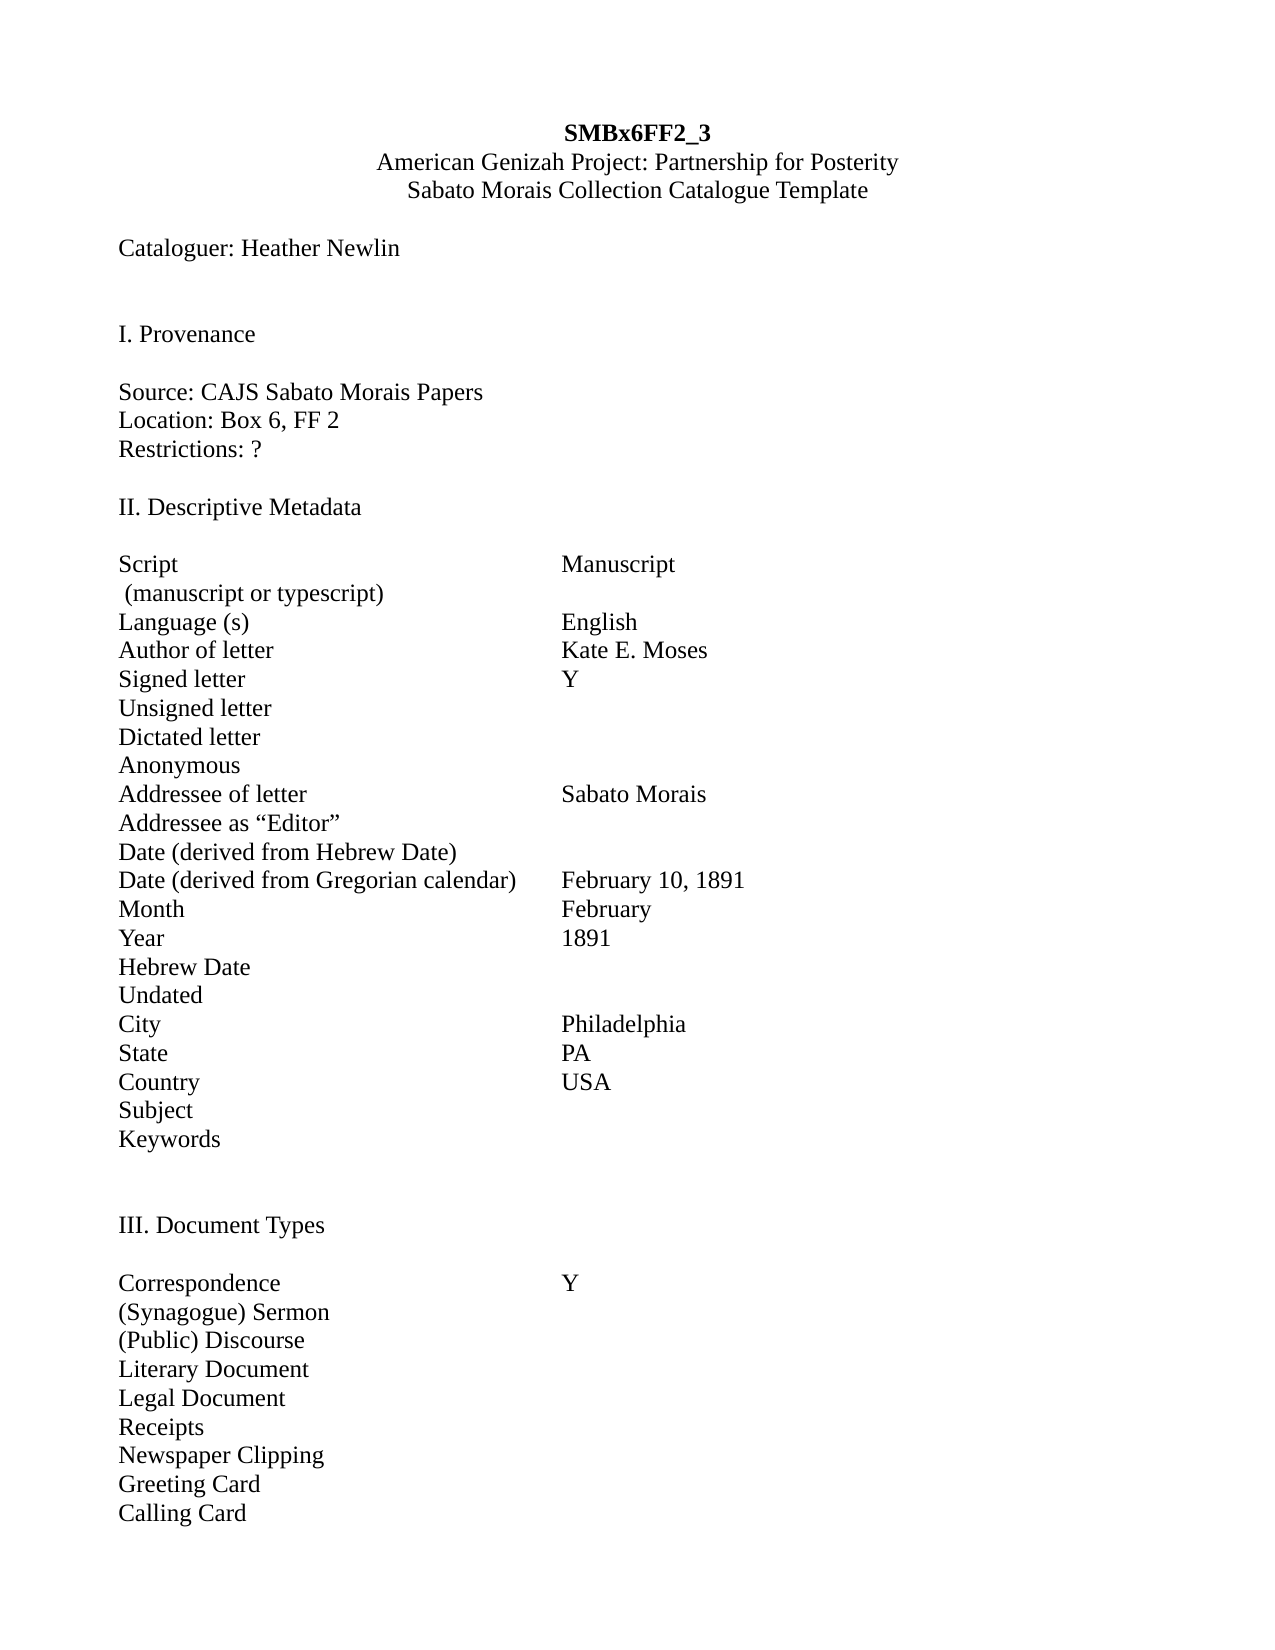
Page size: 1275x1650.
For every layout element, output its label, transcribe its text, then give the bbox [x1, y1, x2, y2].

text Anonymous [118, 751, 1157, 779]
text State PA [118, 1038, 1157, 1067]
text Correspondence Y [118, 1268, 1157, 1297]
text Date (derived from Hebrew Date) [118, 837, 1157, 866]
text Source: CAJS Sabato Morais Papers [118, 377, 1157, 406]
text III. Document Types [118, 1211, 1157, 1239]
text Legal Document [118, 1383, 1157, 1412]
text (Synagogue) Sermon [118, 1297, 1157, 1326]
text Greeting Card [118, 1469, 1157, 1498]
text Language (s) English [118, 607, 1157, 636]
text (Public) Discourse [118, 1326, 1157, 1354]
text II. Descriptive Metadata [118, 492, 1157, 521]
text Subject [118, 1096, 1157, 1124]
text Author of letter Kate E. Moses [118, 636, 1157, 664]
text Date (derived from Gregorian calendar) February 10, 1891 [118, 866, 1157, 894]
text Calling Card [118, 1498, 1157, 1527]
text Restrictions: ? [118, 434, 1157, 463]
text Unsigned letter [118, 693, 1157, 722]
text Month February [118, 894, 1157, 923]
text Year 1891 [118, 923, 1157, 952]
text Sabato Morais Collection Catalogue Template [118, 176, 1157, 204]
text Newspaper Clipping [118, 1441, 1157, 1469]
text (manuscript or typescript) [118, 578, 1157, 607]
text Undated [118, 981, 1157, 1009]
text Receipts [118, 1412, 1157, 1441]
text American Genizah Project: Partnership for Posterity [118, 147, 1157, 176]
text Signed letter Y [118, 664, 1157, 693]
text Country USA [118, 1067, 1157, 1096]
text Dictated letter [118, 722, 1157, 751]
text City Philadelphia [118, 1009, 1157, 1038]
text Literary Document [118, 1354, 1157, 1383]
text SMBx6FF2_3 [118, 118, 1157, 147]
text Cataloguer: Heather Newlin [118, 233, 1157, 262]
text Hebrew Date [118, 952, 1157, 981]
text Keywords [118, 1124, 1157, 1153]
text Addressee of letter Sabato Morais [118, 779, 1157, 808]
text Addressee as “Editor” [118, 808, 1157, 837]
text Location: Box 6, FF 2 [118, 406, 1157, 434]
text I. Provenance [118, 319, 1157, 348]
text Script Manuscript [118, 549, 1157, 578]
